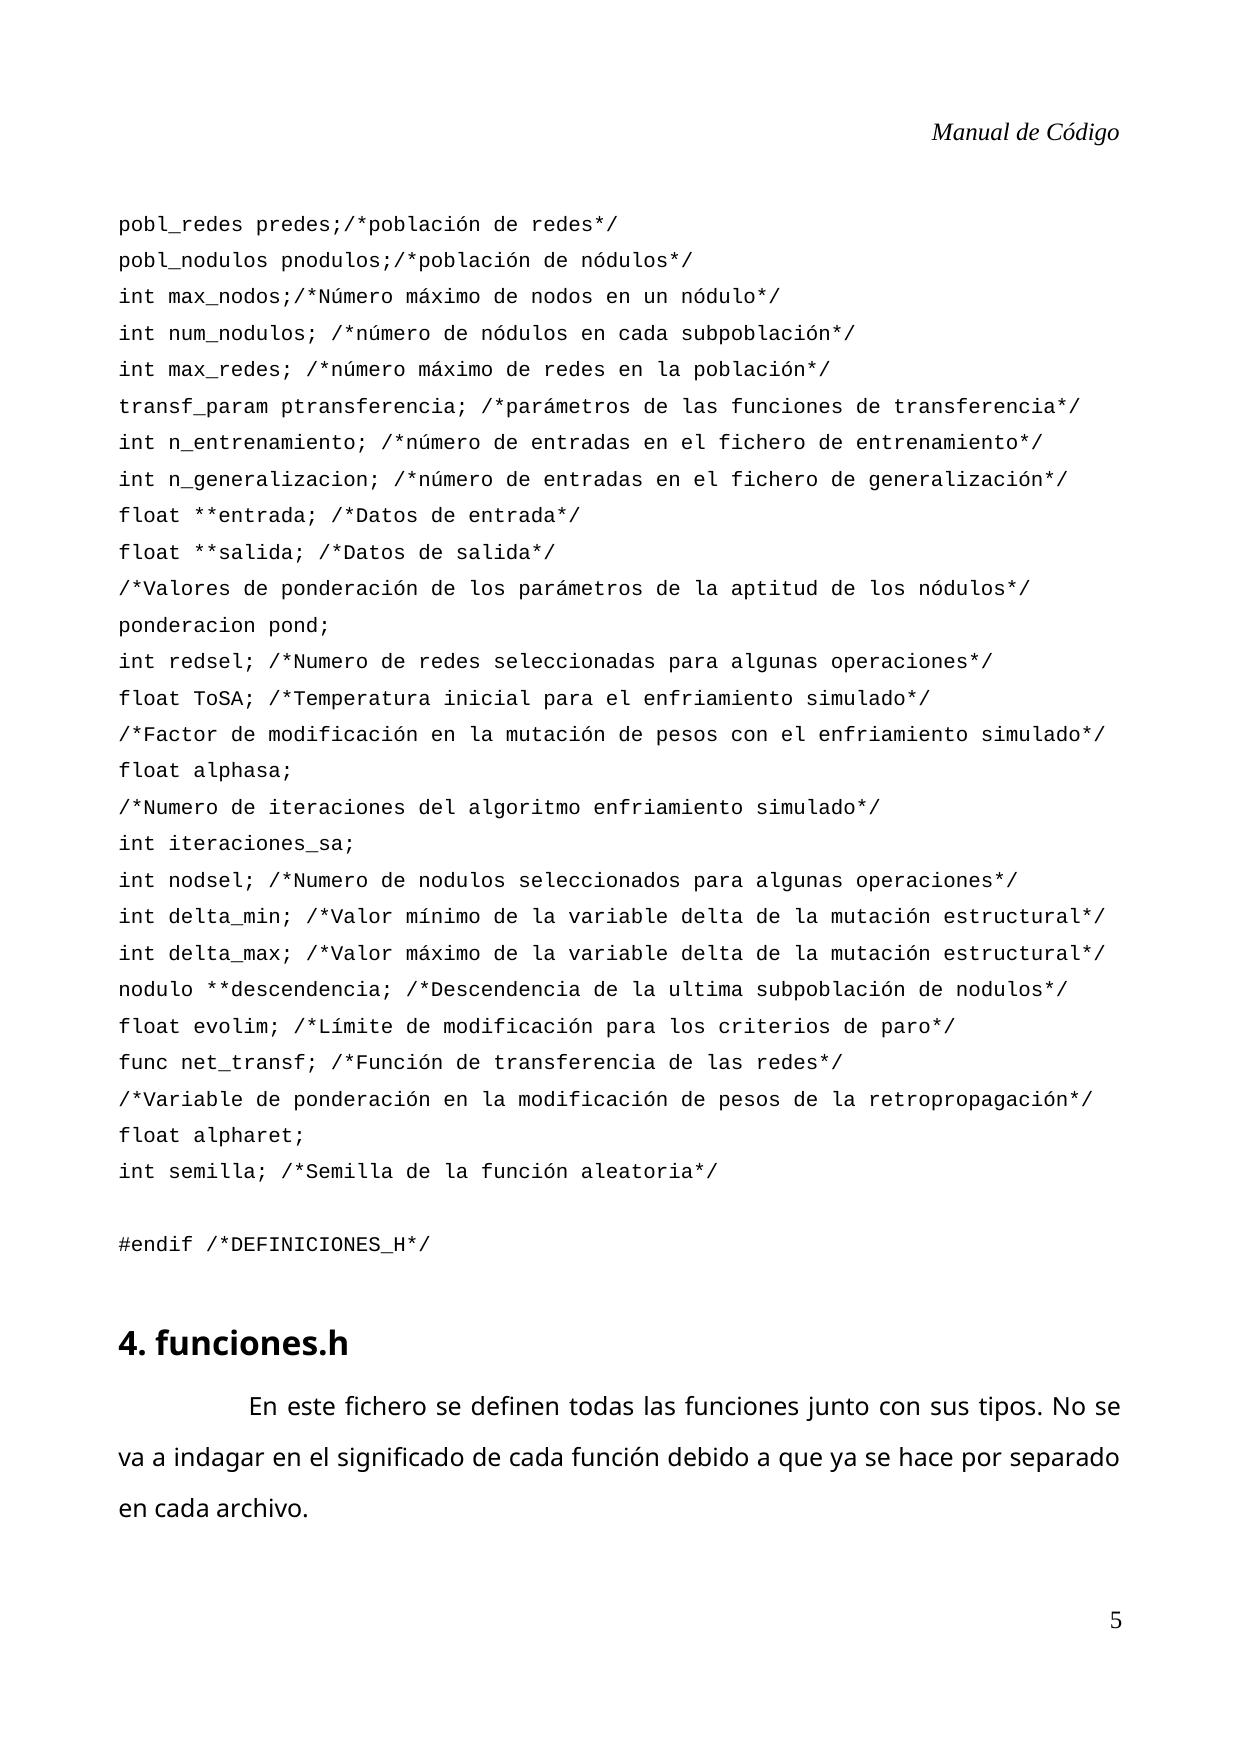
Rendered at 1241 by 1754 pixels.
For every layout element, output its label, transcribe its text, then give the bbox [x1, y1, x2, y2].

text float evolim; /*Límite de modificación para los criterios de paro*/ [118, 1016, 1122, 1039]
text #endif /*DEFINICIONES_H*/ [118, 1234, 1122, 1258]
text int semilla; /*Semilla de la función aleatoria*/ [118, 1161, 1122, 1185]
text pobl_redes predes;/*población de redes*/ [118, 213, 1122, 237]
text transf_param ptransferencia; /*parámetros de las funciones de transferencia*/ [118, 396, 1122, 420]
text int iteraciones_sa; [118, 833, 1122, 857]
text int nodsel; /*Numero de nodulos seleccionados para algunas operaciones*/ [118, 870, 1122, 894]
text int max_redes; /*número máximo de redes en la población*/ [118, 359, 1122, 383]
text int redsel; /*Numero de redes seleccionadas para algunas operaciones*/ [118, 651, 1122, 675]
text nodulo **descendencia; /*Descendencia de la ultima subpoblación de nodulos*/ [118, 979, 1122, 1003]
text int num_nodulos; /*número de nódulos en cada subpoblación*/ [118, 323, 1122, 347]
text /*Numero de iteraciones del algoritmo enfriamiento simulado*/ [118, 797, 1122, 821]
text ponderacion pond; [118, 614, 1122, 638]
text float ToSA; /*Temperatura inicial para el enfriamiento simulado*/ [118, 687, 1122, 711]
text float **entrada; /*Datos de entrada*/ [118, 505, 1122, 529]
text En este fichero se definen todas las funciones junto con sus tipos. No se va a indagar en el significado de cada función debido a que ya se hace por separado en cada archivo. [118, 1389, 1122, 1525]
subtitle 4. funciones.h [118, 1320, 1122, 1366]
text float **salida; /*Datos de salida*/ [118, 542, 1122, 566]
text int n_generalizacion; /*número de entradas en el fichero de generalización*/ [118, 469, 1122, 493]
text func net_transf; /*Función de transferencia de las redes*/ [118, 1052, 1122, 1076]
text /*Factor de modificación en la mutación de pesos con el enfriamiento simulado*/ [118, 724, 1122, 748]
text int n_entrenamiento; /*número de entradas en el fichero de entrenamiento*/ [118, 432, 1122, 456]
text int max_nodos;/*Número máximo de nodos en un nódulo*/ [118, 286, 1122, 310]
text float alpharet; [118, 1125, 1122, 1149]
text /*Variable de ponderación en la modificación de pesos de la retropropagación*/ [118, 1088, 1122, 1112]
text int delta_max; /*Valor máximo de la variable delta de la mutación estructural*/ [118, 943, 1122, 967]
text pobl_nodulos pnodulos;/*población de nódulos*/ [118, 250, 1122, 274]
text /*Valores de ponderación de los parámetros de la aptitud de los nódulos*/ [118, 578, 1122, 602]
text int delta_min; /*Valor mínimo de la variable delta de la mutación estructural*/ [118, 906, 1122, 930]
text float alphasa; [118, 760, 1122, 784]
